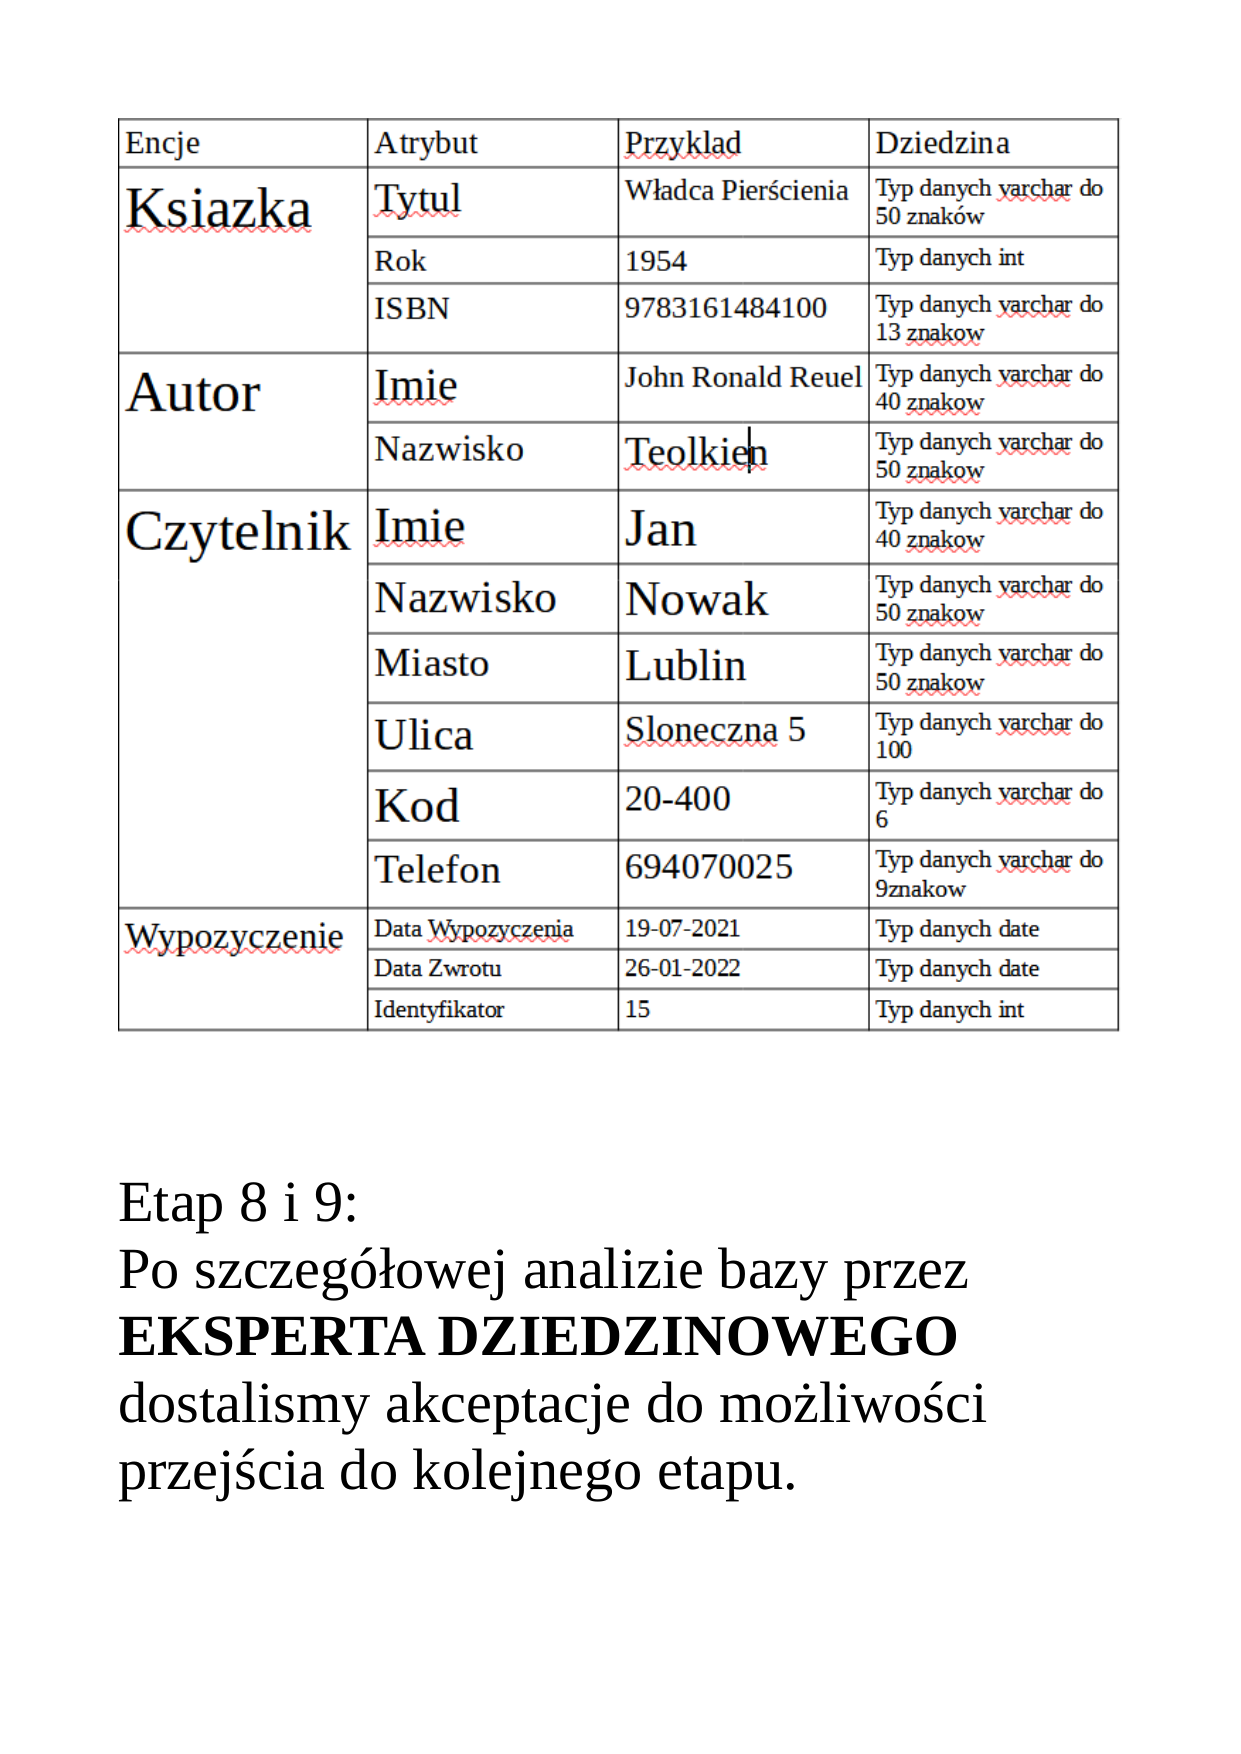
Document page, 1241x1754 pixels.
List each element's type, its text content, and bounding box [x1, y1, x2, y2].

text Etap 8 i 9: [118, 1167, 1122, 1234]
text Po szczegółowej analizie bazy przez EKSPERTA DZIEDZINOWEGO dostalismy akceptacje do możliwości przejścia do kolejnego etapu. [118, 1234, 1122, 1502]
picture [118, 118, 1122, 1033]
